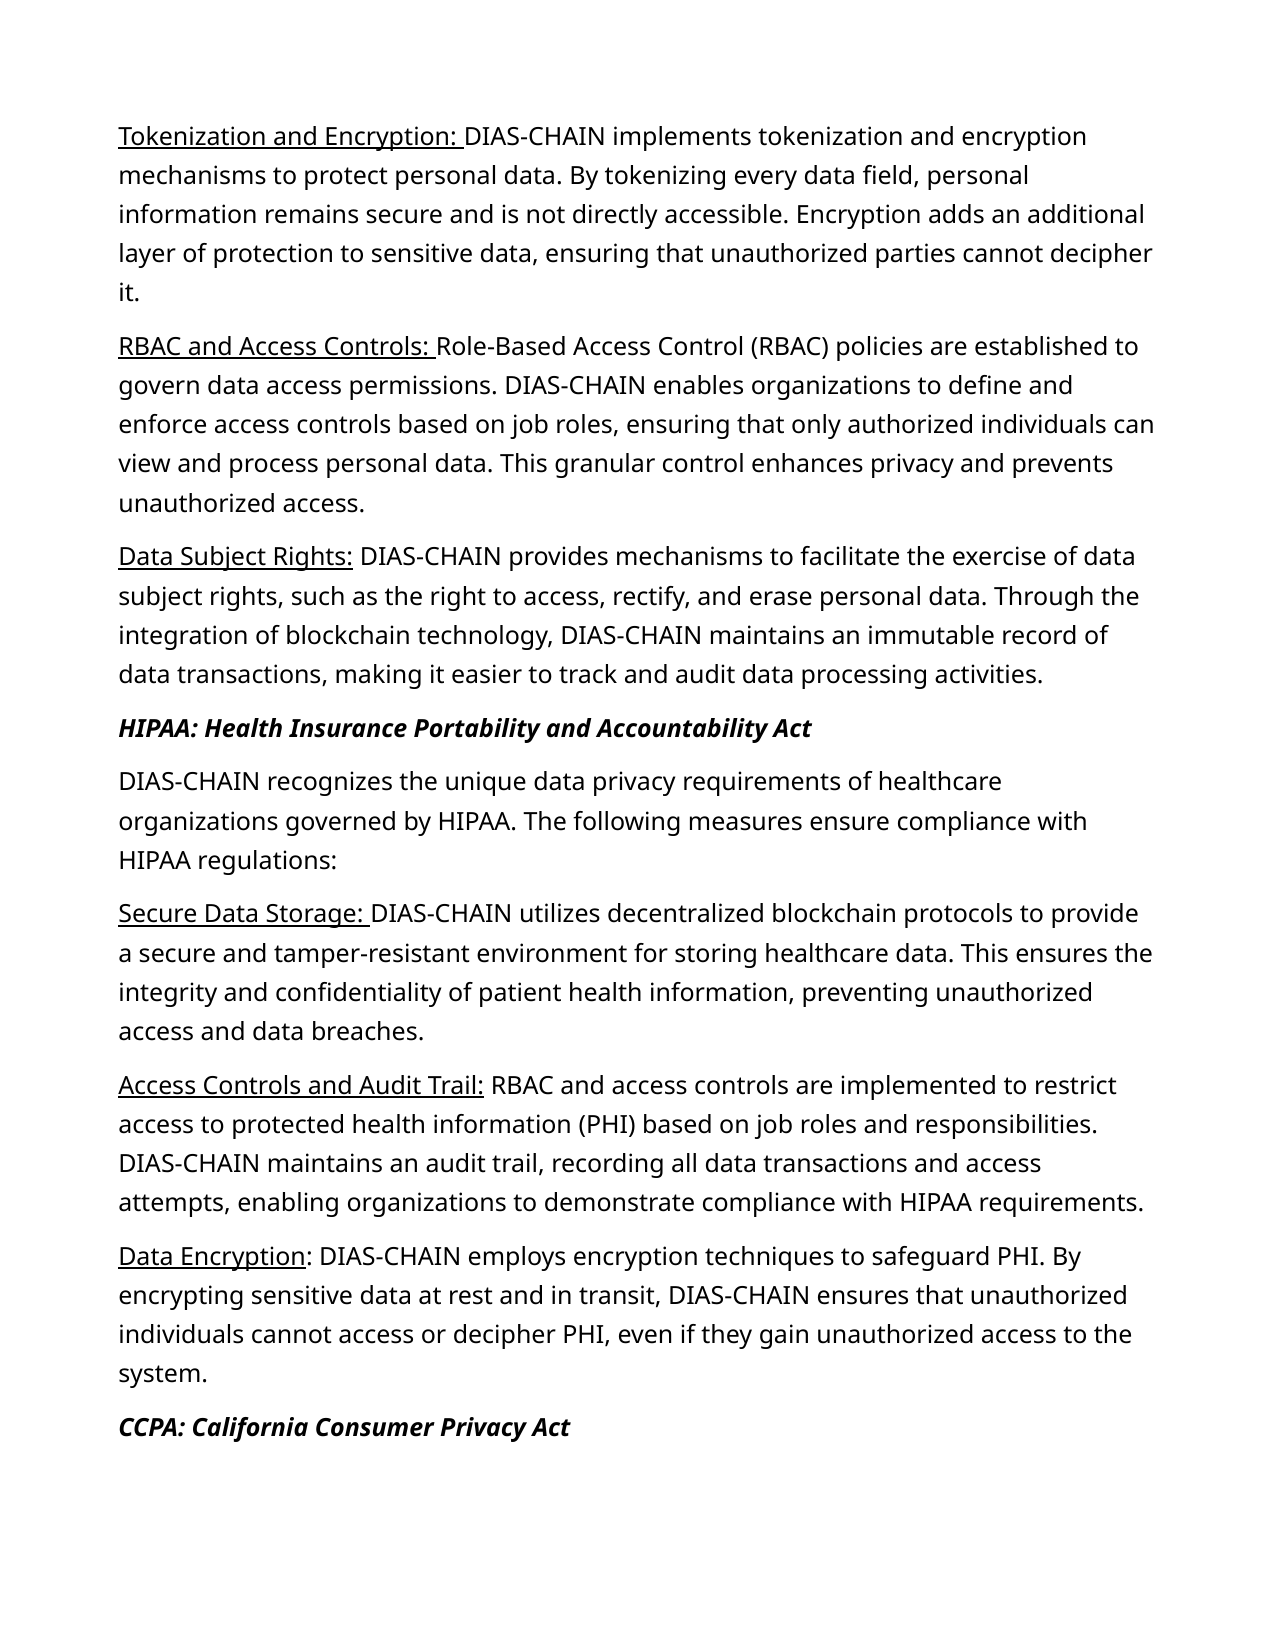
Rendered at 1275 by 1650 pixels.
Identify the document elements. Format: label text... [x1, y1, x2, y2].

text DIAS-CHAIN recognizes the unique data privacy requirements of healthcare organizations governed by HIPAA. The following measures ensure compliance with HIPAA regulations: [118, 764, 1157, 876]
text RBAC and Access Controls: Role-Based Access Control (RBAC) policies are established to govern data access permissions. DIAS-CHAIN enables organizations to define and enforce access controls based on job roles, ensuring that only authorized individuals can view and process personal data. This granular control enhances privacy and prevents unauthorized access. [118, 328, 1157, 519]
text Tokenization and Encryption: DIAS-CHAIN implements tokenization and encryption mechanisms to protect personal data. By tokenizing every data field, personal information remains secure and is not directly accessible. Encryption adds an additional layer of protection to sensitive data, ensuring that unauthorized parties cannot decipher it. [118, 118, 1157, 309]
text CCPA: California Consumer Privacy Act [118, 1410, 1157, 1444]
text Secure Data Storage: DIAS-CHAIN utilizes decentralized blockchain protocols to provide a secure and tamper-resistant environment for storing healthcare data. This ensures the integrity and confidentiality of patient health information, preventing unauthorized access and data breaches. [118, 896, 1157, 1048]
text Access Controls and Audit Trail: RBAC and access controls are implemented to restrict access to protected health information (PHI) based on job roles and responsibilities. DIAS-CHAIN maintains an audit trail, recording all data transactions and access attempts, enabling organizations to demonstrate compliance with HIPAA requirements. [118, 1067, 1157, 1219]
text Data Subject Rights: DIAS-CHAIN provides mechanisms to facilitate the exercise of data subject rights, such as the right to access, rectify, and erase personal data. Through the integration of blockchain technology, DIAS-CHAIN maintains an immutable record of data transactions, making it easier to track and audit data processing activities. [118, 539, 1157, 691]
text Data Encryption: DIAS-CHAIN employs encryption techniques to safeguard PHI. By encrypting sensitive data at rest and in transit, DIAS-CHAIN ensures that unauthorized individuals cannot access or decipher PHI, even if they gain unauthorized access to the system. [118, 1238, 1157, 1390]
text HIPAA: Health Insurance Portability and Accountability Act [118, 710, 1157, 744]
